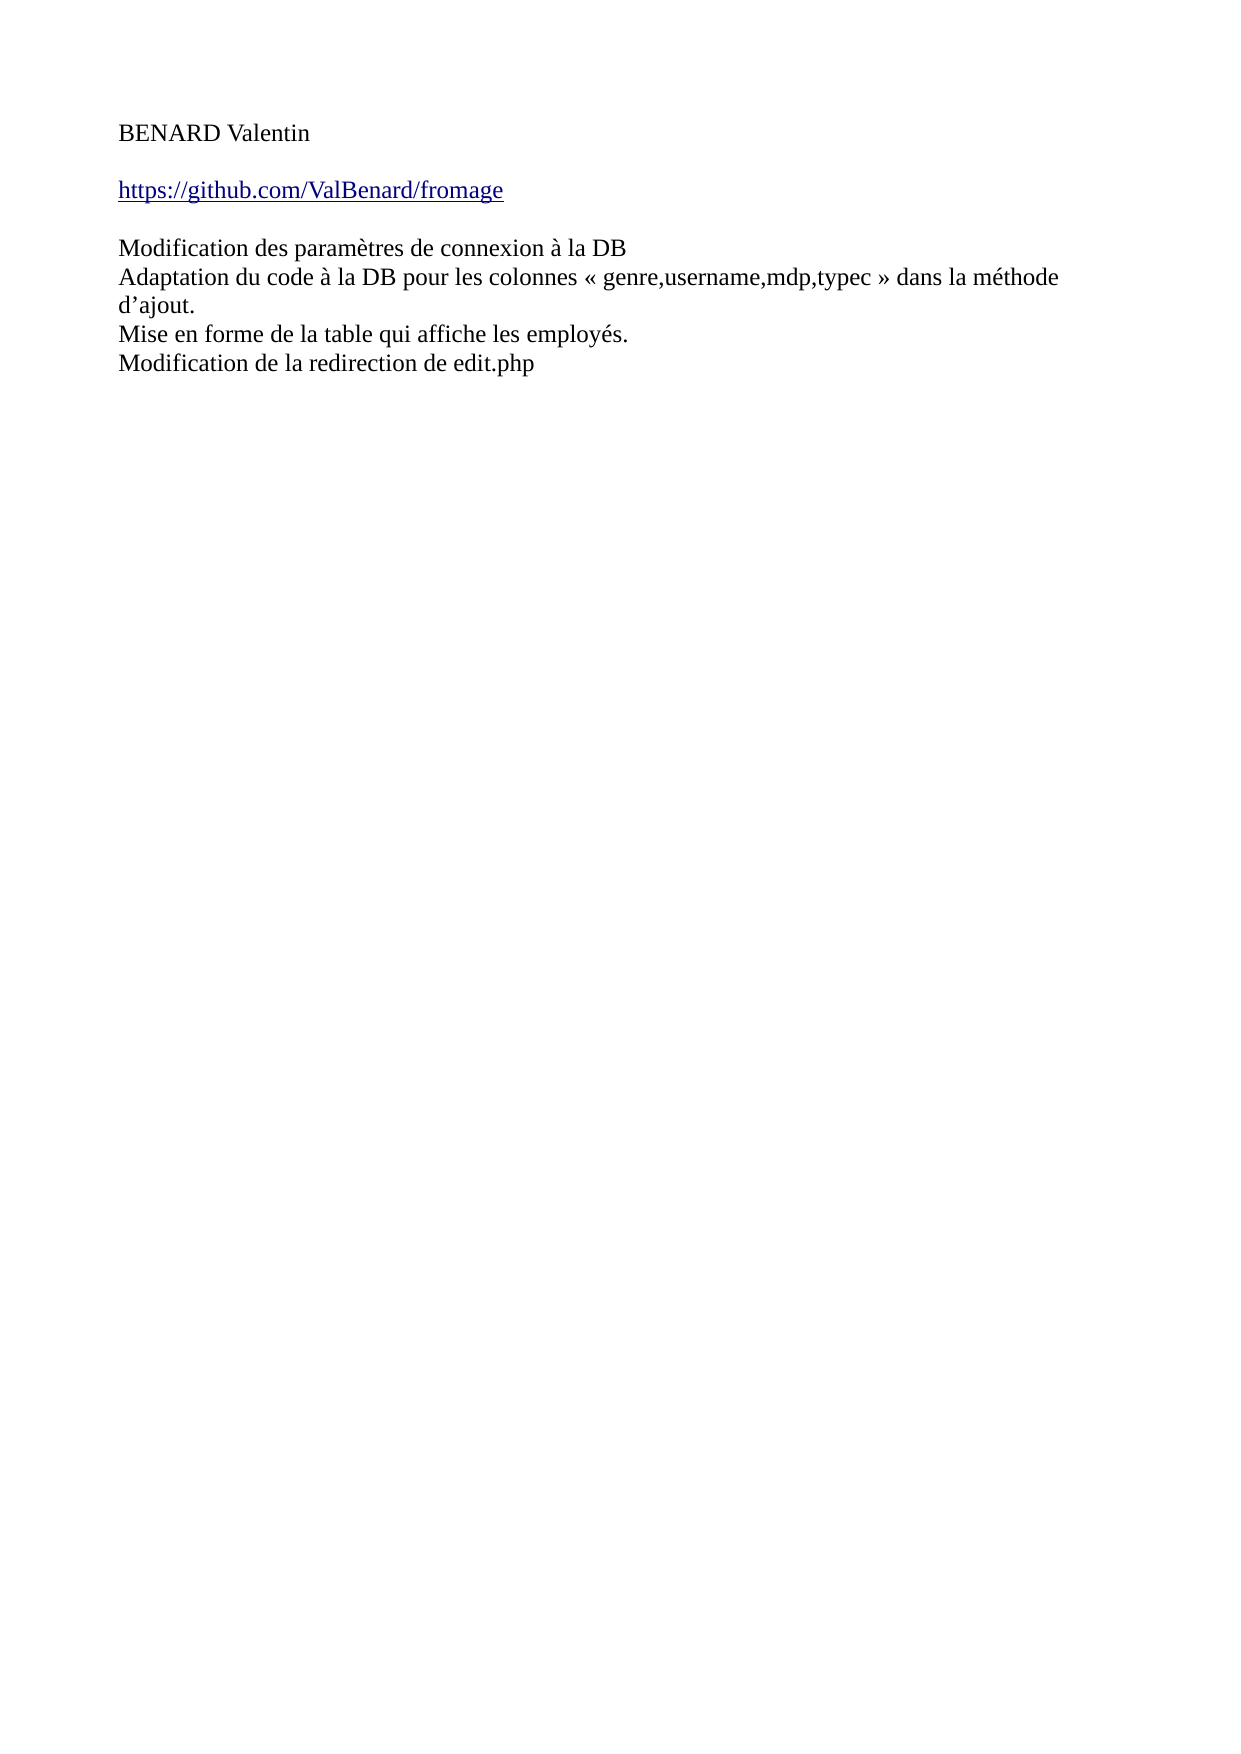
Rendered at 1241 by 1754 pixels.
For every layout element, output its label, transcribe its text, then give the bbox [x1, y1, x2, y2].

text Modification des paramètres de connexion à la DB [118, 233, 1122, 262]
text https://github.com/ValBenard/fromage [118, 176, 1122, 204]
text Mise en forme de la table qui affiche les employés. [118, 319, 1122, 348]
text Modification de la redirection de edit.php [118, 348, 1122, 377]
text BENARD Valentin [118, 118, 1122, 147]
text Adaptation du code à la DB pour les colonnes « genre,username,mdp,typec » dans la méthode d’ajout. [118, 262, 1122, 319]
